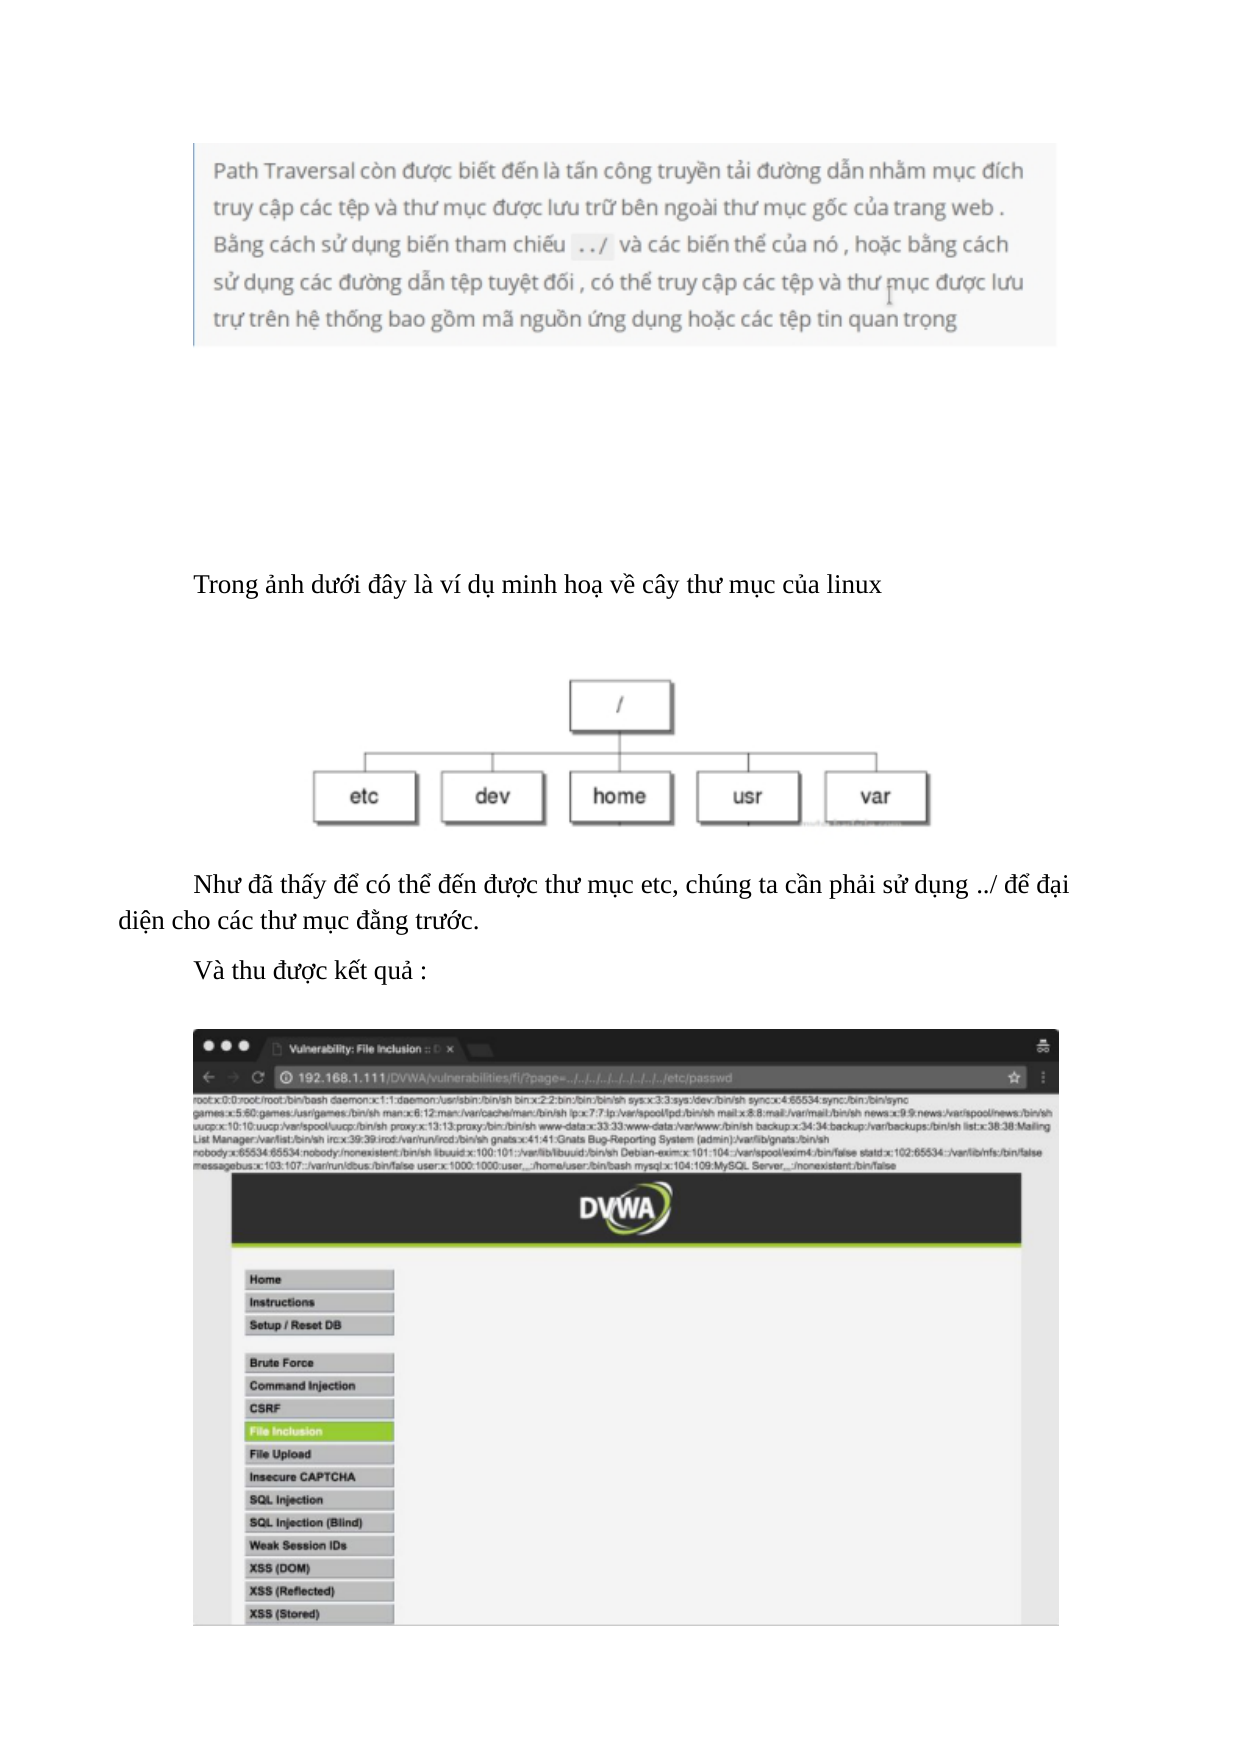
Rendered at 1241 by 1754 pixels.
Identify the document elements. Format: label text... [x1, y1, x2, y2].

text Trong ảnh dưới đây là ví dụ minh hoạ về cây thư mục của linux [118, 568, 1122, 600]
text Và thu được kết quả : [118, 954, 1122, 985]
text Như đã thấy để có thể đến được thư mục etc, chúng ta cần phải sử dụng ../ để đại diện cho các thư mục đằng trước. [118, 868, 1122, 935]
